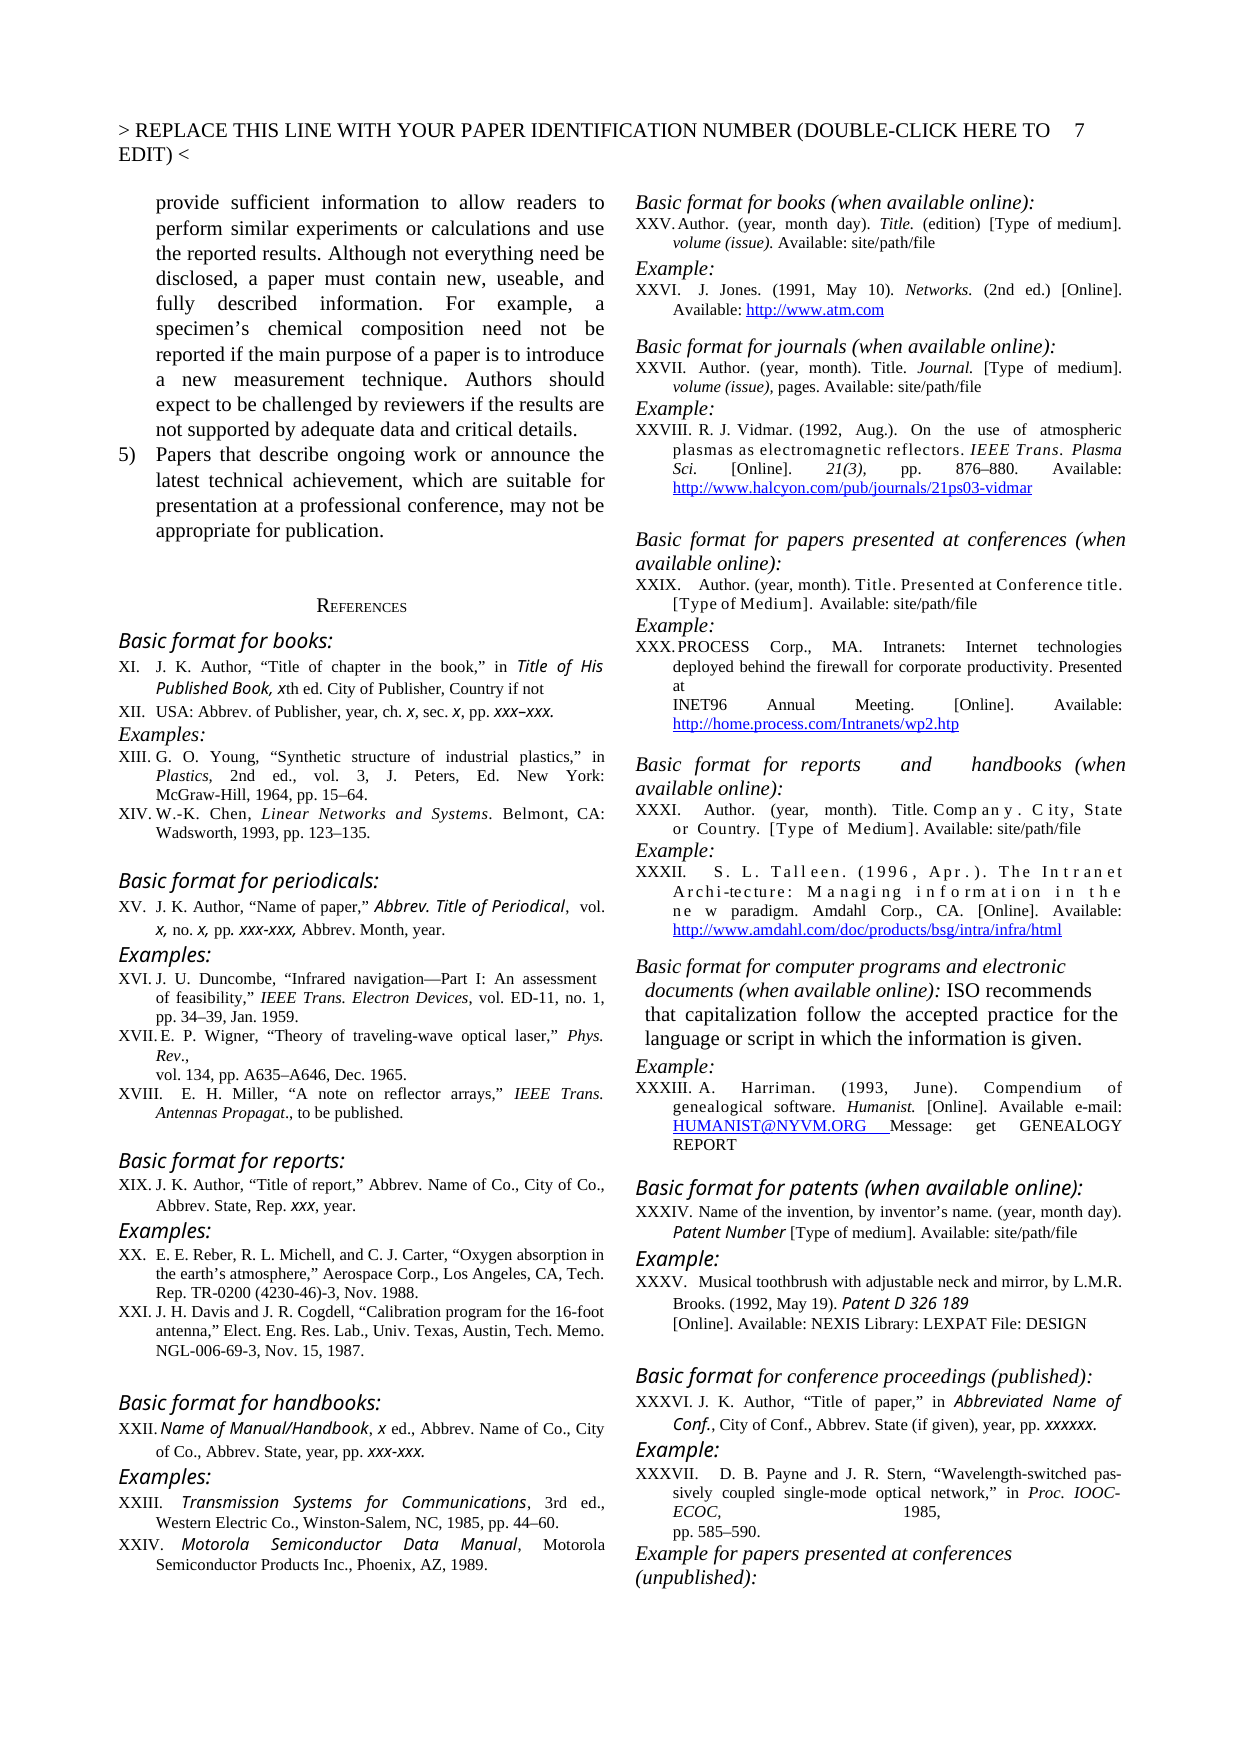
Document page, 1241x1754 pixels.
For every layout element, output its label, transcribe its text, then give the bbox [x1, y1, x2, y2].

list S. L. Tall een. (1996 , Apr . ). The In t r an et Archi -tecture: M a nagi ng i n f o rm at i on i n t h e ne w paradigm. Amdahl Corp., CA. [Online]. Available: http://www.amdahl.com/doc/products/bsg/intra/infra/html [635, 862, 1122, 939]
text Basic format for papers presented at conferences (when available online): [635, 527, 1128, 575]
list Name of Manual/Handbook, x ed., Abbrev. Name of Co., City of Co., Abbrev. State, year, pp. xxx-xxx. [118, 1416, 605, 1462]
text Examples: [118, 1462, 605, 1490]
text Examples: [118, 1216, 605, 1244]
list G. O. Young, “Synthetic structure of industrial plastics,” in Plastics, 2nd ed., vol. 3, J. Peters, Ed. New York: McGraw-Hill, 1964, pp. 15–64. [118, 746, 605, 804]
text Basic format for reports: [118, 1146, 605, 1174]
text [Online]. Available: NEXIS Library: LEXPAT File: DESIGN [673, 1314, 1122, 1333]
text Example: [635, 256, 1124, 280]
text Example: [635, 1436, 1122, 1464]
list Papers that describe ongoing work or announce the latest technical achievement, which are suitable for presentation at a professional conference, may not be appropriate for publication. [118, 442, 605, 542]
list Musical toothbrush with adjustable neck and mirror, by L.M.R. Brooks. (1992, May 19). Patent D 326 189 [635, 1272, 1122, 1314]
text Basic format for books (when available online): [635, 190, 1129, 214]
text Basic format for conference proceedings (published): [635, 1362, 1124, 1390]
list J. U. Duncombe, “Infrared navigation—Part I: An assessment of feasibility,” IEEE Trans. Electron Devices, vol. ED-11, no. 1, pp. 34–39, Jan. 1959. [118, 969, 605, 1026]
list PROCESS Corp., MA. Intranets: Internet technologies deployed behind the firewall for corporate productivity. Presented at INET96 Annual Meeting. [Online]. Available: http://home.process.com/Intranets/wp2.htp [635, 637, 1122, 733]
text Examples: [118, 940, 605, 969]
list R. J. Vidmar. (1992, Aug.). On the use of atmospheric plasmas as electromagnetic reflectors. IEEE Trans. Plasma Sci. [Online]. 21(3), pp. 876–880. Available: http://www.halcyon.com/pub/journals/21ps03-vidmar [635, 420, 1122, 497]
list E. E. Reber, R. L. Michell, and C. J. Carter, “Oxygen absorption in the earth’s atmosphere,” Aerospace Corp., Los Angeles, CA, Tech. Rep. TR-0200 (4230-46)-3, Nov. 1988. [118, 1244, 605, 1302]
text Example: [635, 1244, 1122, 1272]
list J. H. Davis and J. R. Cogdell, “Calibration program for the 16-foot antenna,” Elect. Eng. Res. Lab., Univ. Texas, Austin, Tech. Memo. NGL-006-69-3, Nov. 15, 1987. [118, 1302, 605, 1359]
list Motorola Semiconductor Data Manual, Motorola Semiconductor Products Inc., Phoenix, AZ, 1989. [118, 1532, 605, 1574]
text Basic format for periodicals: [118, 866, 605, 895]
list provide sufficient information to allow readers to perform similar experiments or calculations and use the reported results. Although not everything need be disclosed, a paper must contain new, useable, and fully described information. For example, a specimen’s chemical composition need not be reported if the main purpose of a paper is to introduce a new measurement technique. Authors should expect to be challenged by reviewers if the results are not supported by adequate data and critical details. [118, 190, 605, 441]
text References [118, 593, 605, 617]
text Basic format for computer programs and electronic documents (when available online): ISO recommends that capitalization follow the accepted practice for the language or script in which the information is given. [635, 954, 1128, 1050]
text Example for papers presented at conferences (unpublished): [635, 1541, 1124, 1589]
list Author. (year, month). Title. Journal. [Type of medium]. volume (issue), pages. Available: site/path/file [635, 358, 1122, 396]
text Basic format for books: [118, 626, 605, 654]
text Examples: [118, 722, 607, 746]
list Author. (year, month day). Title. (edition) [Type of medium]. volume (issue). Available: site/path/file [635, 214, 1122, 252]
list Name of the invention, by inventor’s name. (year, month day). Patent Number [Type of medium]. Available: site/path/file [635, 1202, 1122, 1244]
list J. K. Author, “Title of report,” Abbrev. Name of Co., City of Co., Abbrev. State, Rep. xxx, year. [118, 1174, 605, 1216]
list J. K. Author, “Title of paper,” in Abbreviated Name of Conf., City of Conf., Abbrev. State (if given), year, pp. xxxxxx. [635, 1390, 1122, 1436]
list J. Jones. (1991, May 10). Networks. (2nd ed.) [Online]. Available: http://www.atm.com [635, 280, 1122, 318]
text Basic format for journals (when available online): [635, 334, 1085, 358]
list USA: Abbrev. of Publisher, year, ch. x, sec. x, pp. xxx–xxx. [118, 700, 605, 722]
list J. K. Author, “Name of paper,” Abbrev. Title of Periodical, vol. x, no. x, pp. xxx-xxx, Abbrev. Month, year. [118, 895, 605, 940]
list E. H. Miller, “A note on reflector arrays,” IEEE Trans. Antennas Propagat., to be published. [118, 1084, 605, 1122]
list D. B. Payne and J. R. Stern, “Wavelength-switched pas- sively coupled single-mode optical network,” in Proc. IOOC-ECOC, 1985, pp. 585–590. [635, 1464, 1122, 1541]
list Author. (year, month). Title. Comp an y . C ity, State or Country. [Type of Medium]. Available: site/path/file [635, 800, 1122, 838]
text Basic format for handbooks: [118, 1388, 605, 1416]
list Author. (year, month). Title. Presented at Conference title. [Type of Medium]. Available: site/path/file [635, 575, 1122, 613]
text Example: [635, 1053, 1124, 1078]
text Example: [635, 613, 1124, 637]
text Basic format for patents (when available online): [635, 1173, 1122, 1202]
list J. K. Author, “Title of chapter in the book,” in Title of His Published Book, xth ed. City of Publisher, Country if not [118, 654, 605, 700]
text Example: [635, 396, 1085, 420]
text Basic format for reports and handbooks (when available online): [635, 752, 1128, 800]
text Example: [635, 838, 1124, 862]
list A. Harriman. (1993, June). Compendium of genealogical software. Humanist. [Online]. Available e-mail: HUMANIST@NYVM.ORG Message: get GENEALOGY REPORT [635, 1078, 1122, 1154]
list Transmission Systems for Communications, 3rd ed., Western Electric Co., Winston-Salem, NC, 1985, pp. 44–60. [118, 1490, 605, 1532]
list E. P. Wigner, “Theory of traveling-wave optical laser,” Phys. Rev., vol. 134, pp. A635–A646, Dec. 1965. [118, 1026, 605, 1084]
list W.-K. Chen, Linear Networks and Systems. Belmont, CA: Wadsworth, 1993, pp. 123–135. [118, 804, 605, 842]
